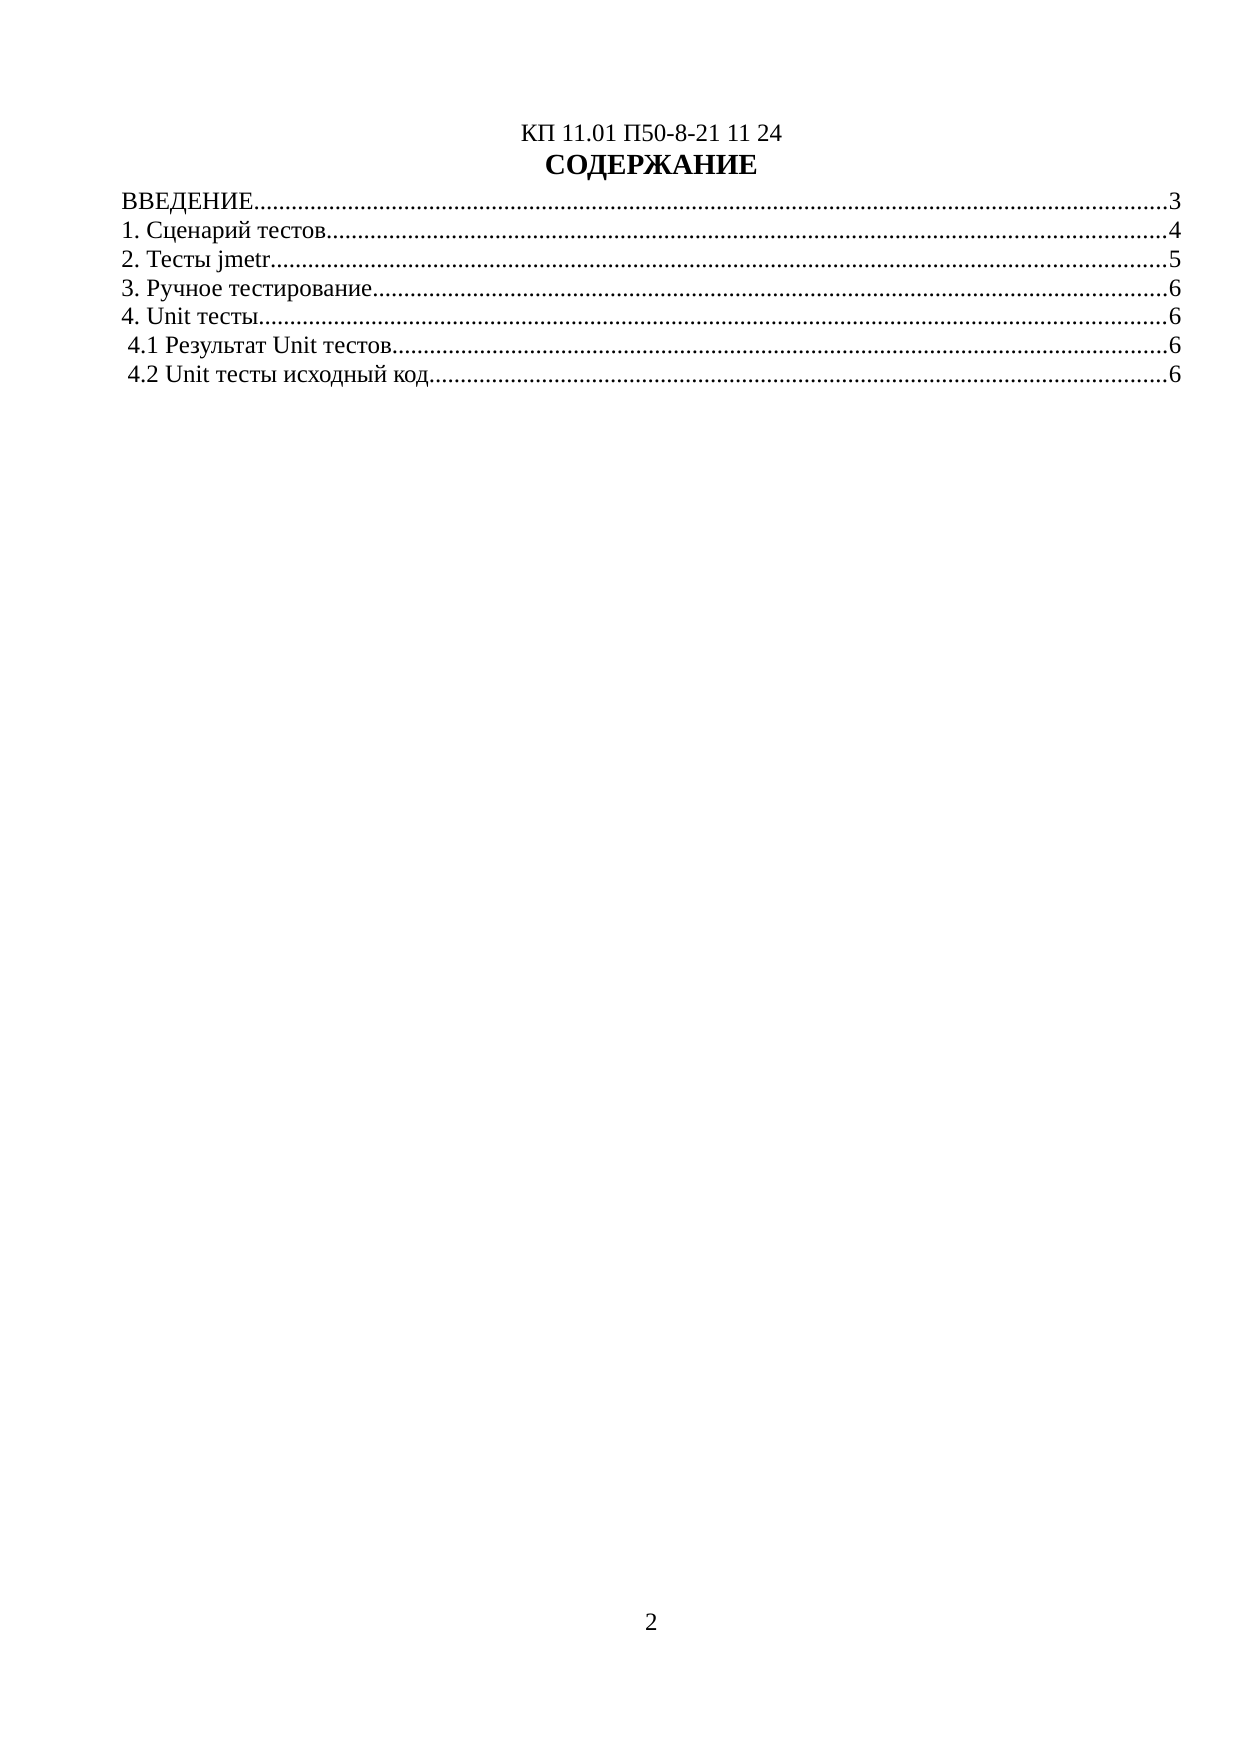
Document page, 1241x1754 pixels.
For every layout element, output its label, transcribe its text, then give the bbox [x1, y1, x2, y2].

text СОДЕРЖАНИЕ [121, 147, 1181, 180]
text 3. Ручное тестирование 6 [121, 273, 1181, 301]
text 4. Unit тесты 6 [121, 301, 1181, 330]
text 2. Тесты jmetr 5 [121, 244, 1181, 273]
text 1. Сценарий тестов 4 [121, 215, 1181, 244]
text ВВЕДЕНИЕ 3 [121, 186, 1181, 215]
text 4.1 Результат Unit тестов 6 [121, 330, 1181, 359]
text 4.2 Unit тесты исходный код 6 [121, 359, 1181, 388]
